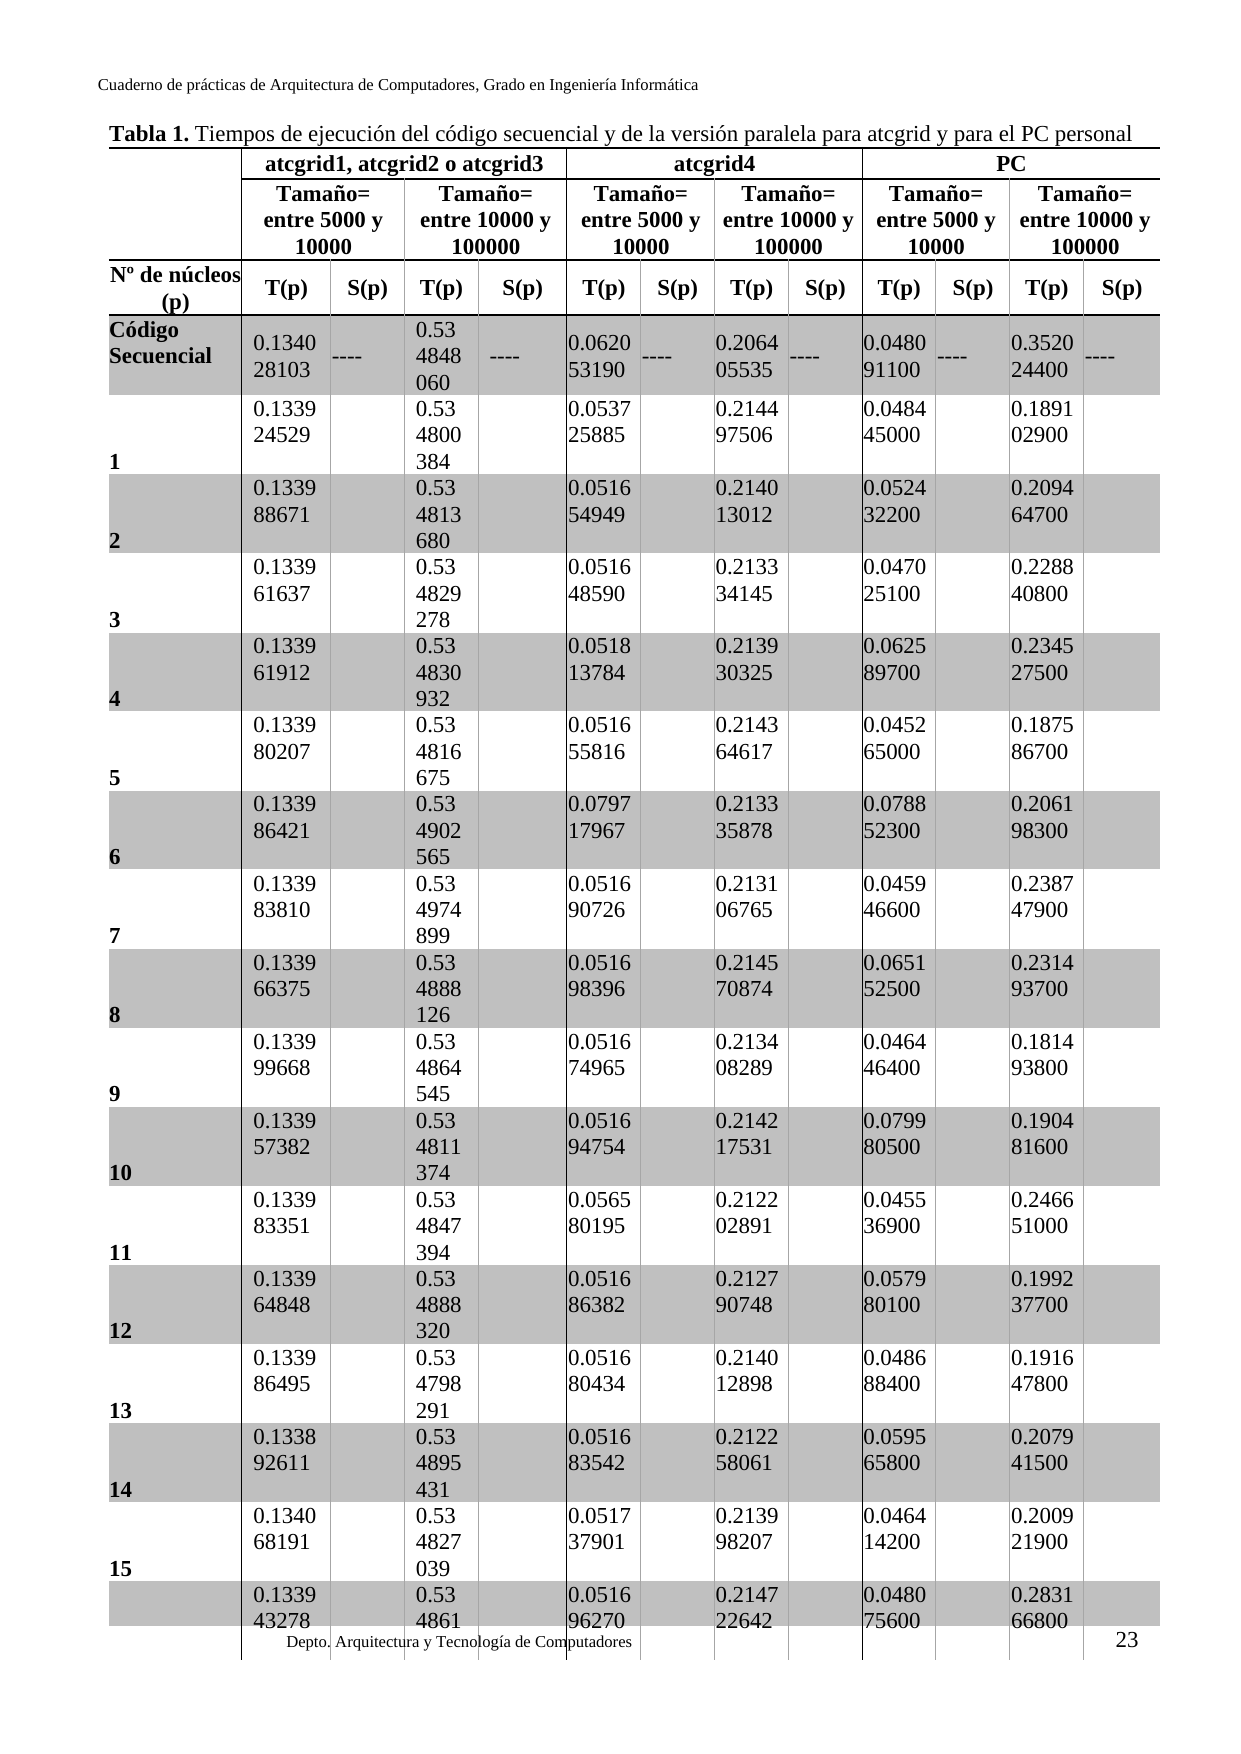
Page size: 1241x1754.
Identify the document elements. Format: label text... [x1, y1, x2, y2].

table_cell ---- [1084, 316, 1160, 395]
table_cell [936, 633, 1009, 711]
table_cell [1084, 553, 1160, 632]
table_cell [331, 870, 404, 949]
table_cell 0.534902565 [405, 791, 478, 869]
table_cell 0.051686382 [567, 1265, 640, 1344]
table_cell 0.065152500 [863, 949, 935, 1028]
table_cell [641, 1186, 714, 1265]
table_cell [479, 395, 566, 474]
table_cell 0.051674965 [567, 1028, 640, 1107]
table_cell 0.133943278 [242, 1581, 330, 1626]
table_cell 0.214217531 [715, 1107, 788, 1186]
table_cell 0.134028103 [242, 316, 330, 395]
table_cell [331, 1107, 404, 1186]
table_cell 13 [109, 1344, 241, 1423]
table_cell 0.534847394 [405, 1186, 478, 1265]
table_cell 0.051680434 [567, 1344, 640, 1423]
table_cell [641, 791, 714, 869]
table_cell [789, 1186, 862, 1265]
table_cell T(p) [405, 261, 478, 314]
table_cell 0.534811374 [405, 1107, 478, 1186]
table_cell [641, 1028, 714, 1107]
table_cell [936, 1423, 1009, 1502]
table_cell [1084, 633, 1160, 711]
table_cell [479, 791, 566, 869]
table_cell [641, 870, 714, 949]
table_cell 0.133966375 [242, 949, 330, 1028]
table_cell [479, 474, 566, 553]
table_cell T(p) [715, 261, 788, 314]
table_cell 0.051690726 [567, 870, 640, 949]
table_cell [1084, 1186, 1160, 1265]
table_cell [641, 395, 714, 474]
table_cell [331, 1502, 404, 1581]
table_cell [331, 1028, 404, 1107]
table_cell 0.212202891 [715, 1186, 788, 1265]
table_cell [641, 474, 714, 553]
table_cell 0.133924529 [242, 395, 330, 474]
table_cell [789, 711, 862, 791]
table_cell [1084, 1344, 1160, 1423]
table_cell [641, 949, 714, 1028]
table_header [109, 149, 241, 178]
table_cell 4 [109, 633, 241, 711]
table_cell ---- [936, 316, 1009, 395]
table_cell 0.048075600 [863, 1581, 935, 1626]
table_cell 0.133999668 [242, 1028, 330, 1107]
table_cell 0.534816675 [405, 711, 478, 791]
table_cell 0.189102900 [1010, 395, 1083, 474]
table_cell T(p) [1010, 261, 1083, 314]
table_cell Tamaño= entre 5000 y 10000 [242, 180, 404, 259]
table_cell 0.228840800 [1010, 553, 1083, 632]
table_cell 0.133988671 [242, 474, 330, 553]
table_cell 0.133892611 [242, 1423, 330, 1502]
table_cell [936, 1344, 1009, 1423]
table_cell [936, 949, 1009, 1028]
table_cell 0.534895431 [405, 1423, 478, 1502]
table_cell 0.133986495 [242, 1344, 330, 1423]
table_cell [789, 553, 862, 632]
table_cell [641, 1581, 714, 1626]
table_cell [479, 1186, 566, 1265]
table_cell 0.052432200 [863, 474, 935, 553]
table_cell 0.078852300 [863, 791, 935, 869]
table_cell [479, 1028, 566, 1107]
table_cell [479, 1581, 566, 1626]
table_cell [1084, 1581, 1160, 1626]
table_cell [936, 791, 1009, 869]
table_cell 0.079980500 [863, 1107, 935, 1186]
table_cell 0.051813784 [567, 633, 640, 711]
table_cell 0.059565800 [863, 1423, 935, 1502]
table_cell [331, 1265, 404, 1344]
table_cell Tamaño= entre 5000 y 10000 [863, 180, 1009, 259]
table_cell 0.534861248 [405, 1581, 478, 1626]
table_cell 0.214497506 [715, 395, 788, 474]
table_cell [1084, 474, 1160, 553]
table_cell 0.079717967 [567, 791, 640, 869]
table_cell S(p) [641, 261, 714, 314]
table_cell [789, 1028, 862, 1107]
table_cell 0.534800384 [405, 395, 478, 474]
table_cell 0.534848060 [405, 316, 478, 395]
table_cell [479, 711, 566, 791]
table_cell 0.212790748 [715, 1265, 788, 1344]
table_cell [1084, 949, 1160, 1028]
table_cell 0.213930325 [715, 633, 788, 711]
table_cell 0.045536900 [863, 1186, 935, 1265]
table_cell 0.051683542 [567, 1423, 640, 1502]
table_cell [789, 633, 862, 711]
table_cell [641, 1107, 714, 1186]
table_cell [641, 1344, 714, 1423]
table_cell 0.534974899 [405, 870, 478, 949]
table_cell [789, 870, 862, 949]
table_cell [1084, 1423, 1160, 1502]
table_cell [936, 1265, 1009, 1344]
table_cell 0.046414200 [863, 1502, 935, 1581]
table_cell 0.213334145 [715, 553, 788, 632]
table_cell T(p) [863, 261, 935, 314]
table_cell 0.051698396 [567, 949, 640, 1028]
table_cell [789, 1107, 862, 1186]
table_cell [331, 711, 404, 791]
table_cell 7 [109, 870, 241, 949]
table_cell 0.213106765 [715, 870, 788, 949]
table_cell 0.190481600 [1010, 1107, 1083, 1186]
table_cell [1084, 791, 1160, 869]
table_cell 14 [109, 1423, 241, 1502]
table_cell 0.534827039 [405, 1502, 478, 1581]
table_cell [98, 147, 241, 1626]
table_cell [331, 1344, 404, 1423]
table_cell [331, 1581, 404, 1626]
table_cell S(p) [1084, 261, 1160, 314]
table_cell 3 [109, 553, 241, 632]
table_cell [641, 1423, 714, 1502]
table_cell [1084, 395, 1160, 474]
table_cell ---- [641, 316, 714, 395]
table_cell S(p) [479, 261, 566, 314]
table_cell [936, 1502, 1009, 1581]
table_cell 0.048688400 [863, 1344, 935, 1423]
table_cell 0.048445000 [863, 395, 935, 474]
table_cell [1084, 1265, 1160, 1344]
table_cell Tamaño= entre 5000 y 10000 [567, 180, 714, 259]
table_cell [641, 633, 714, 711]
table_cell 0.534798291 [405, 1344, 478, 1423]
table_cell 0.352024400 [1010, 316, 1083, 395]
table_header Tabla 1. Tiempos de ejecución del código secuencial y de la versión paralela para atcgrid y para el PC personal [98, 121, 1161, 147]
table_cell [1084, 711, 1160, 791]
table_cell 0.213335878 [715, 791, 788, 869]
table_cell 0.246651000 [1010, 1186, 1083, 1265]
table_cell [1084, 1107, 1160, 1186]
table_cell 0.045265000 [863, 711, 935, 791]
table_cell 0.534888126 [405, 949, 478, 1028]
table_cell 1 [109, 395, 241, 474]
table_cell [331, 1186, 404, 1265]
table_cell 0.200921900 [1010, 1502, 1083, 1581]
table_cell 0.214570874 [715, 949, 788, 1028]
table_cell [109, 179, 241, 259]
table_cell 0.212258061 [715, 1423, 788, 1502]
table_cell 0.062053190 [567, 316, 640, 395]
table_cell [789, 1502, 862, 1581]
table_cell 6 [109, 791, 241, 869]
table_cell 0.534888320 [405, 1265, 478, 1344]
table_cell [789, 791, 862, 869]
table_cell 16 [109, 1581, 241, 1626]
table_cell [331, 949, 404, 1028]
table_cell 0.206405535 [715, 316, 788, 395]
table_cell 9 [109, 1028, 241, 1107]
table_cell 0.534864545 [405, 1028, 478, 1107]
table_cell 0.051696270 [567, 1581, 640, 1626]
table_cell 0.234527500 [1010, 633, 1083, 711]
table_cell 0.181493800 [1010, 1028, 1083, 1107]
table_cell [479, 949, 566, 1028]
table_cell 0.133983810 [242, 870, 330, 949]
table_cell 0.133980207 [242, 711, 330, 791]
table_cell [1084, 870, 1160, 949]
table_cell 0.534829278 [405, 553, 478, 632]
table_cell ---- [331, 316, 404, 395]
table_cell 0.133964848 [242, 1265, 330, 1344]
table_cell Nº de núcleos (p) [109, 261, 241, 314]
table_cell [641, 1265, 714, 1344]
table_cell S(p) [936, 261, 1009, 314]
table_cell [789, 1344, 862, 1423]
table_cell T(p) [242, 261, 330, 314]
table_cell ---- [789, 316, 862, 395]
table_cell 11 [109, 1186, 241, 1265]
table_cell 0.133983351 [242, 1186, 330, 1265]
table_cell [479, 1502, 566, 1581]
table_cell [331, 791, 404, 869]
table_cell [936, 1107, 1009, 1186]
table_cell [1084, 1028, 1160, 1107]
table_cell [789, 1265, 862, 1344]
table_cell 0.053725885 [567, 395, 640, 474]
table_cell 0.209464700 [1010, 474, 1083, 553]
table_cell [789, 395, 862, 474]
table_cell 0.283166800 [1010, 1581, 1083, 1626]
table_cell T(p) [567, 261, 640, 314]
table_cell 0.187586700 [1010, 711, 1083, 791]
table_cell 0.133961637 [242, 553, 330, 632]
table_cell [479, 1107, 566, 1186]
table_cell 0.191647800 [1010, 1344, 1083, 1423]
table_cell 0.133961912 [242, 633, 330, 711]
table_cell [479, 1344, 566, 1423]
table_cell 0.214013012 [715, 474, 788, 553]
table_cell [641, 553, 714, 632]
table_cell 0.134068191 [242, 1502, 330, 1581]
table_cell [936, 1028, 1009, 1107]
table_cell S(p) [331, 261, 404, 314]
table_cell 0.062589700 [863, 633, 935, 711]
table_cell 0.206198300 [1010, 791, 1083, 869]
table_cell 0.207941500 [1010, 1423, 1083, 1502]
table_cell Tamaño= entre 10000 y 100000 [1010, 180, 1160, 259]
table_cell 15 [109, 1502, 241, 1581]
table_header atcgrid4 [567, 149, 862, 178]
table_cell 0.048091100 [863, 316, 935, 395]
table_cell [936, 1186, 1009, 1265]
table_cell 0.045946600 [863, 870, 935, 949]
table_cell 0.046446400 [863, 1028, 935, 1107]
table_cell [331, 474, 404, 553]
table_cell [479, 1423, 566, 1502]
table_cell [936, 474, 1009, 553]
table_cell 10 [109, 1107, 241, 1186]
table_cell 0.199237700 [1010, 1265, 1083, 1344]
table_cell [641, 711, 714, 791]
table_cell [479, 1265, 566, 1344]
table_cell 0.051655816 [567, 711, 640, 791]
table_cell Tamaño= entre 10000 y 100000 [715, 180, 862, 259]
table_cell 0.534830932 [405, 633, 478, 711]
table_cell [789, 1423, 862, 1502]
table_cell 0.051648590 [567, 553, 640, 632]
table_cell 0.214364617 [715, 711, 788, 791]
table_cell 0.231493700 [1010, 949, 1083, 1028]
table_cell 0.213408289 [715, 1028, 788, 1107]
table_cell [936, 553, 1009, 632]
table_cell 0.214722642 [715, 1581, 788, 1626]
table_cell [789, 949, 862, 1028]
table_cell [479, 870, 566, 949]
table_cell [789, 474, 862, 553]
table_cell [331, 395, 404, 474]
table_cell ---- [479, 316, 566, 395]
table_cell 5 [109, 711, 241, 791]
table_cell 0.051737901 [567, 1502, 640, 1581]
table_cell [936, 870, 1009, 949]
table_cell [479, 633, 566, 711]
table_cell S(p) [789, 261, 862, 314]
table_cell Tamaño= entre 10000 y 100000 [405, 180, 566, 259]
table_cell [331, 1423, 404, 1502]
table_cell 8 [109, 949, 241, 1028]
table_cell 0.133986421 [242, 791, 330, 869]
table_cell 0.238747900 [1010, 870, 1083, 949]
table_cell 0.051654949 [567, 474, 640, 553]
table_cell [789, 1581, 862, 1626]
table_cell [1084, 1502, 1160, 1581]
table_cell [936, 711, 1009, 791]
table_cell [936, 1581, 1009, 1626]
table_header atcgrid1, atcgrid2 o atcgrid3 [242, 149, 566, 178]
table_cell 0.133957382 [242, 1107, 330, 1186]
table_cell 0.213998207 [715, 1502, 788, 1581]
table_cell [331, 553, 404, 632]
table_cell 0.214012898 [715, 1344, 788, 1423]
table_cell [479, 553, 566, 632]
table_cell 0.047025100 [863, 553, 935, 632]
table_cell 0.056580195 [567, 1186, 640, 1265]
table_cell [936, 395, 1009, 474]
table_cell Código Secuencial [109, 316, 241, 395]
table_cell [331, 633, 404, 711]
table_cell 0.534813680 [405, 474, 478, 553]
table_cell 12 [109, 1265, 241, 1344]
table_cell [641, 1502, 714, 1581]
table_header PC [863, 149, 1160, 178]
table_cell 0.051694754 [567, 1107, 640, 1186]
table_cell 2 [109, 474, 241, 553]
table_cell 0.057980100 [863, 1265, 935, 1344]
